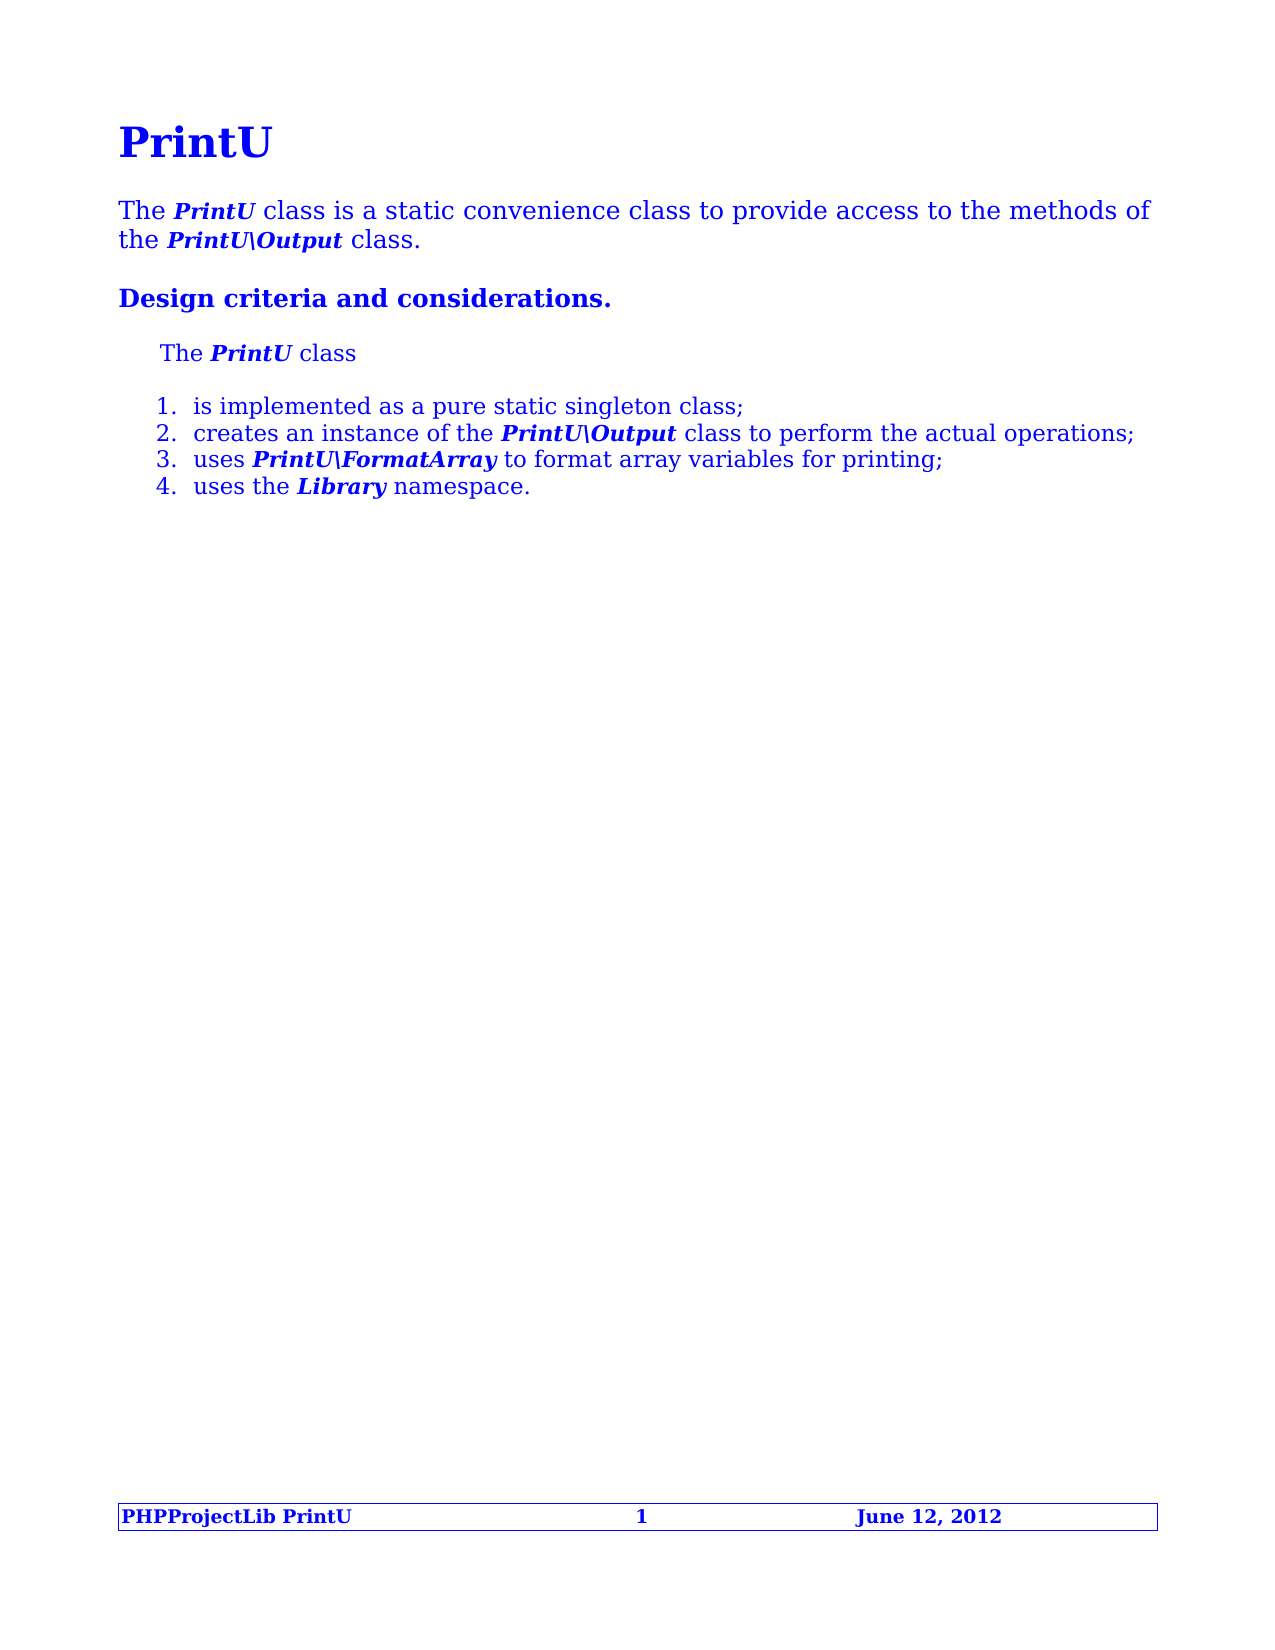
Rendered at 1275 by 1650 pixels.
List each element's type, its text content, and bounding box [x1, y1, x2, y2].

list uses the Library namespace. [156, 473, 1157, 500]
title PrintU [118, 118, 1157, 167]
list uses PrintU\FormatArray to format array variables for printing; [156, 446, 1157, 473]
text The PrintU class [159, 340, 1157, 366]
list creates an instance of the PrintU\Output class to perform the actual operations; [156, 420, 1157, 446]
list is implemented as a pure static singleton class; [156, 393, 1157, 420]
text The PrintU class is a static convenience class to provide access to the methods of the PrintU\Output class. [118, 196, 1157, 254]
title Design criteria and considerations. [118, 284, 1157, 313]
